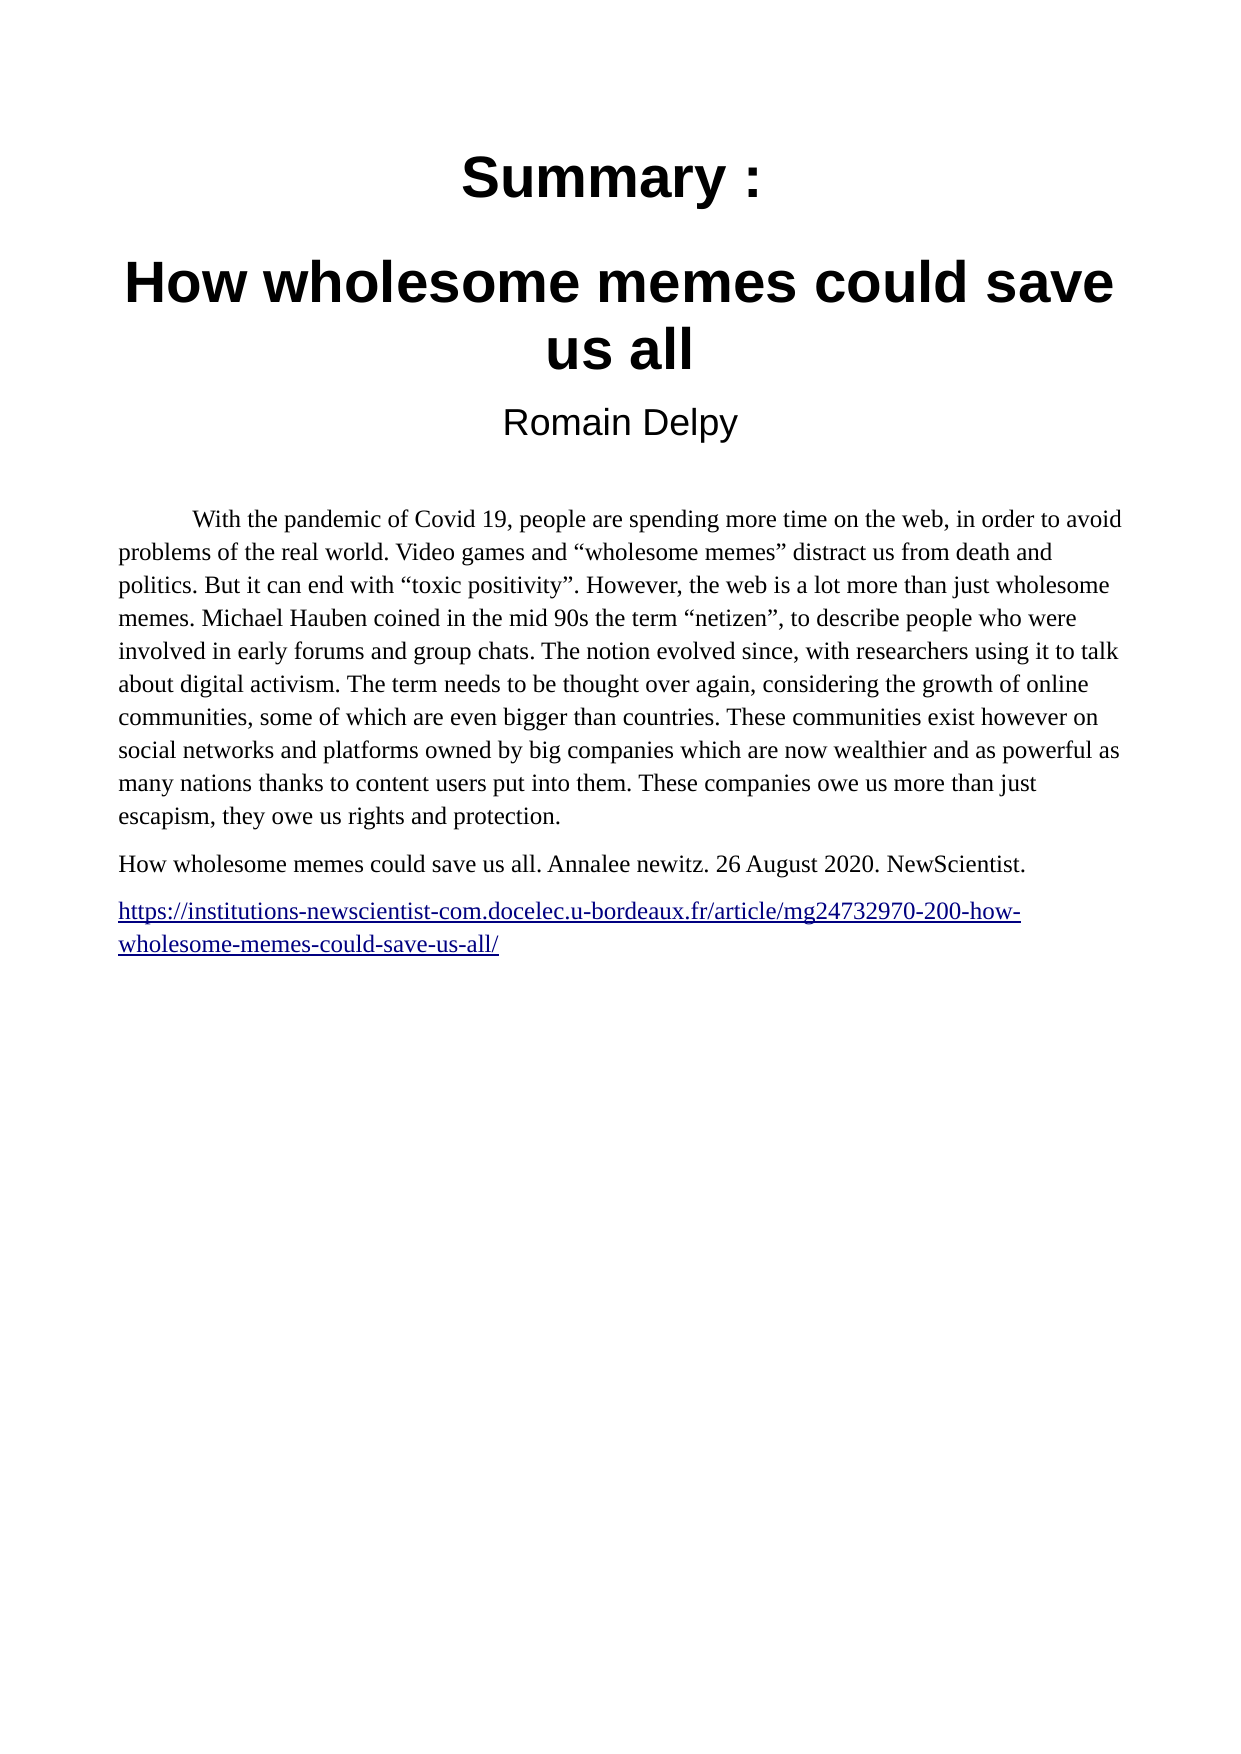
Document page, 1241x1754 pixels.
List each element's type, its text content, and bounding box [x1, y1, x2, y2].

text https://institutions-newscientist-com.docelec.u-bordeaux.fr/article/mg24732970-200-how-wholesome-memes-could-save-us-all/ [118, 896, 1122, 958]
subtitle Romain Delpy [118, 401, 1122, 444]
title How wholesome memes could save us all [118, 248, 1122, 382]
title Summary : [118, 143, 1122, 210]
text How wholesome memes could save us all. Annalee newitz. 26 August 2020. NewScientist. [118, 849, 1122, 877]
text With the pandemic of Covid 19, people are spending more time on the web, in order to avoid problems of the real world. Video games and “wholesome memes” distract us from death and politics. But it can end with “toxic positivity”. However, the web is a lot more than just wholesome memes. Michael Hauben coined in the mid 90s the term “netizen”, to describe people who were involved in early forums and group chats. The notion evolved since, with researchers using it to talk about digital activism. The term needs to be thought over again, considering the growth of online communities, some of which are even bigger than countries. These communities exist however on social networks and platforms owned by big companies which are now wealthier and as powerful as many nations thanks to content users put into them. These companies owe us more than just escapism, they owe us rights and protection. [118, 504, 1122, 830]
